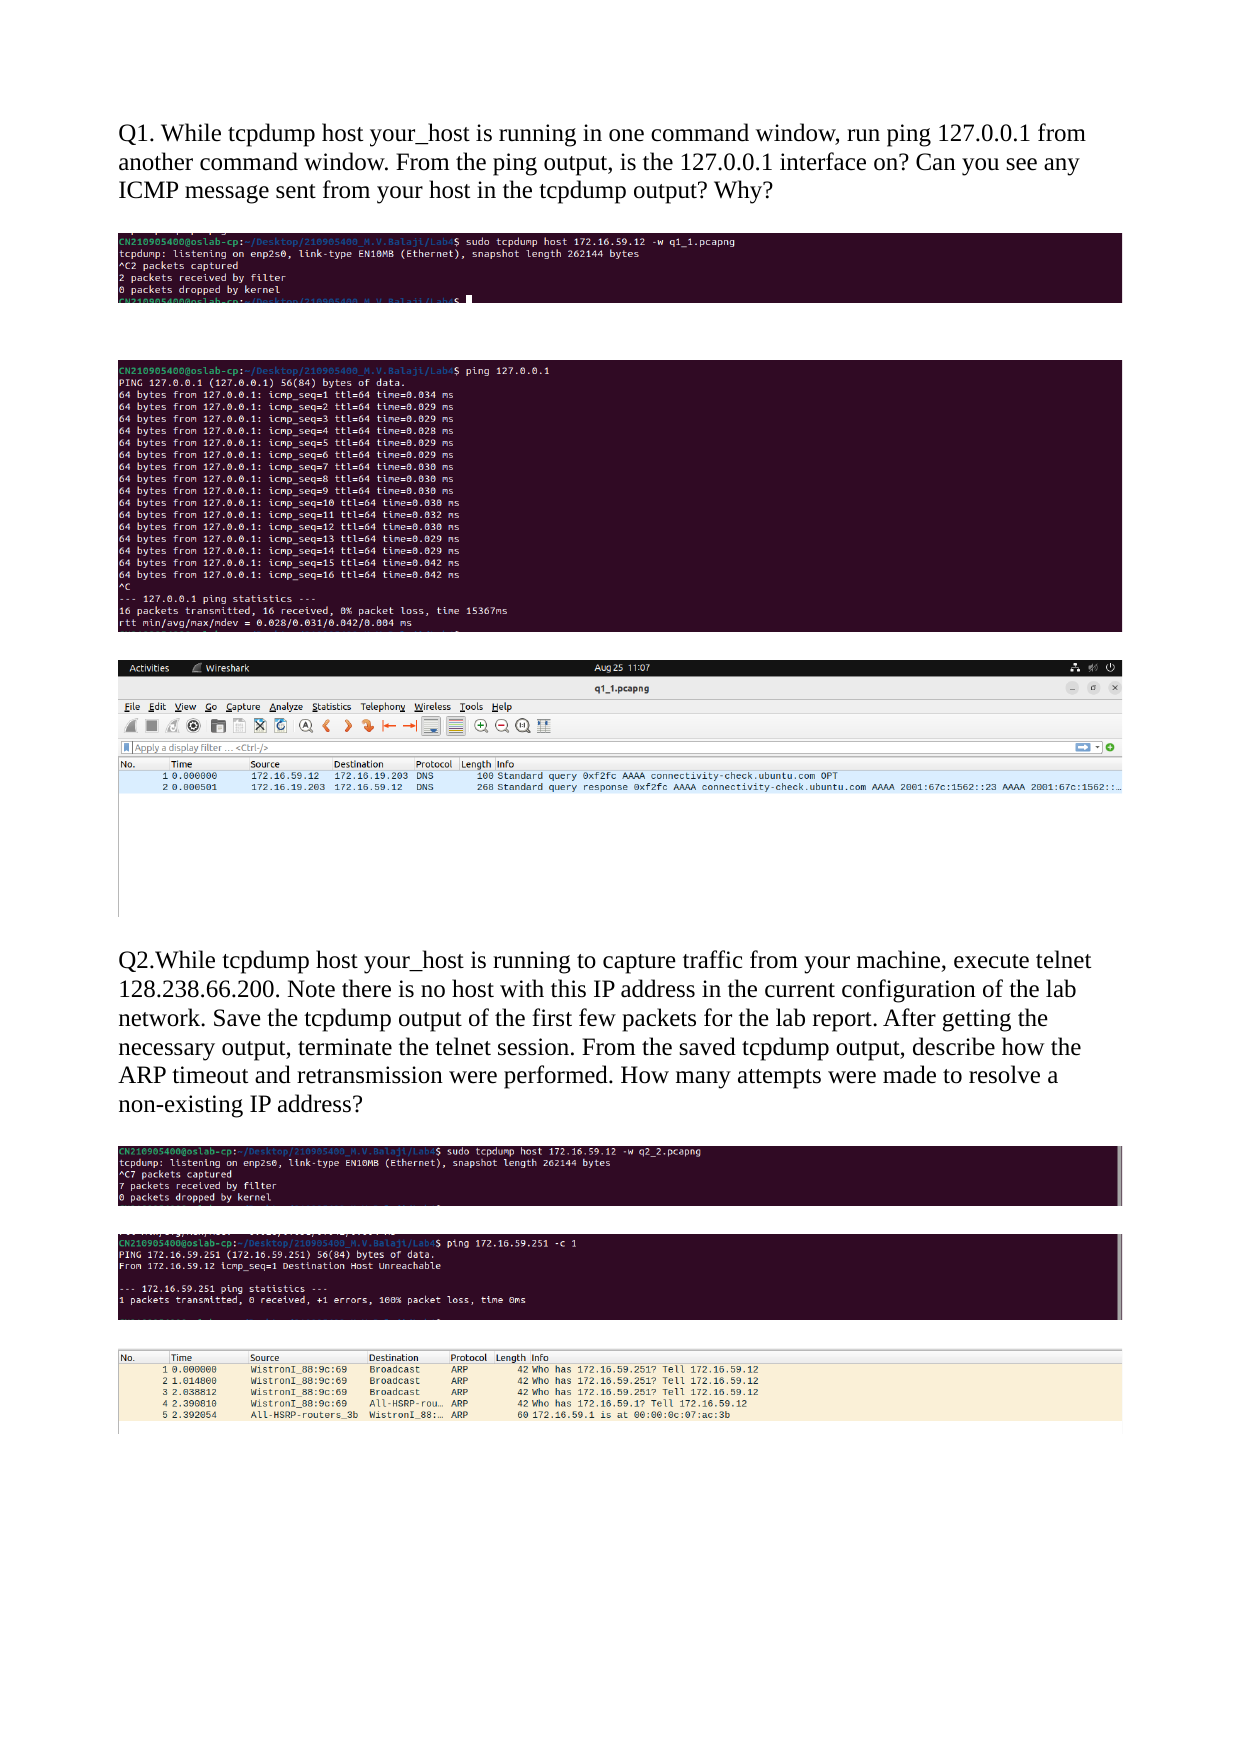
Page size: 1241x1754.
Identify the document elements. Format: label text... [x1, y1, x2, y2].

text ARP timeout and retransmission were performed. How many attempts were made to resolve a [118, 1060, 1122, 1089]
text necessary output, terminate the telnet session. From the saved tcpdump output, describe how the [118, 1032, 1122, 1060]
text another command window. From the ping output, is the 127.0.0.1 interface on? Can you see any [118, 147, 1122, 176]
picture [118, 233, 1123, 303]
picture [118, 1348, 1123, 1434]
text 128.238.66.200. Note there is no host with this IP address in the current configuration of the lab [118, 974, 1122, 1003]
picture [118, 660, 1123, 917]
picture [118, 1146, 1123, 1206]
text network. Save the tcpdump output of the first few packets for the lab report. After getting the [118, 1003, 1122, 1032]
text ICMP message sent from your host in the tcpdump output? Why? [118, 176, 1122, 204]
text non-existing IP address? [118, 1089, 1122, 1118]
picture [118, 360, 1123, 632]
text Q1. While tcpdump host your_host is running in one command window, run ping 127.0.0.1 from [118, 118, 1122, 147]
picture [118, 1234, 1123, 1320]
text Q2.While tcpdump host your_host is running to capture traffic from your machine, execute telnet [118, 945, 1122, 974]
